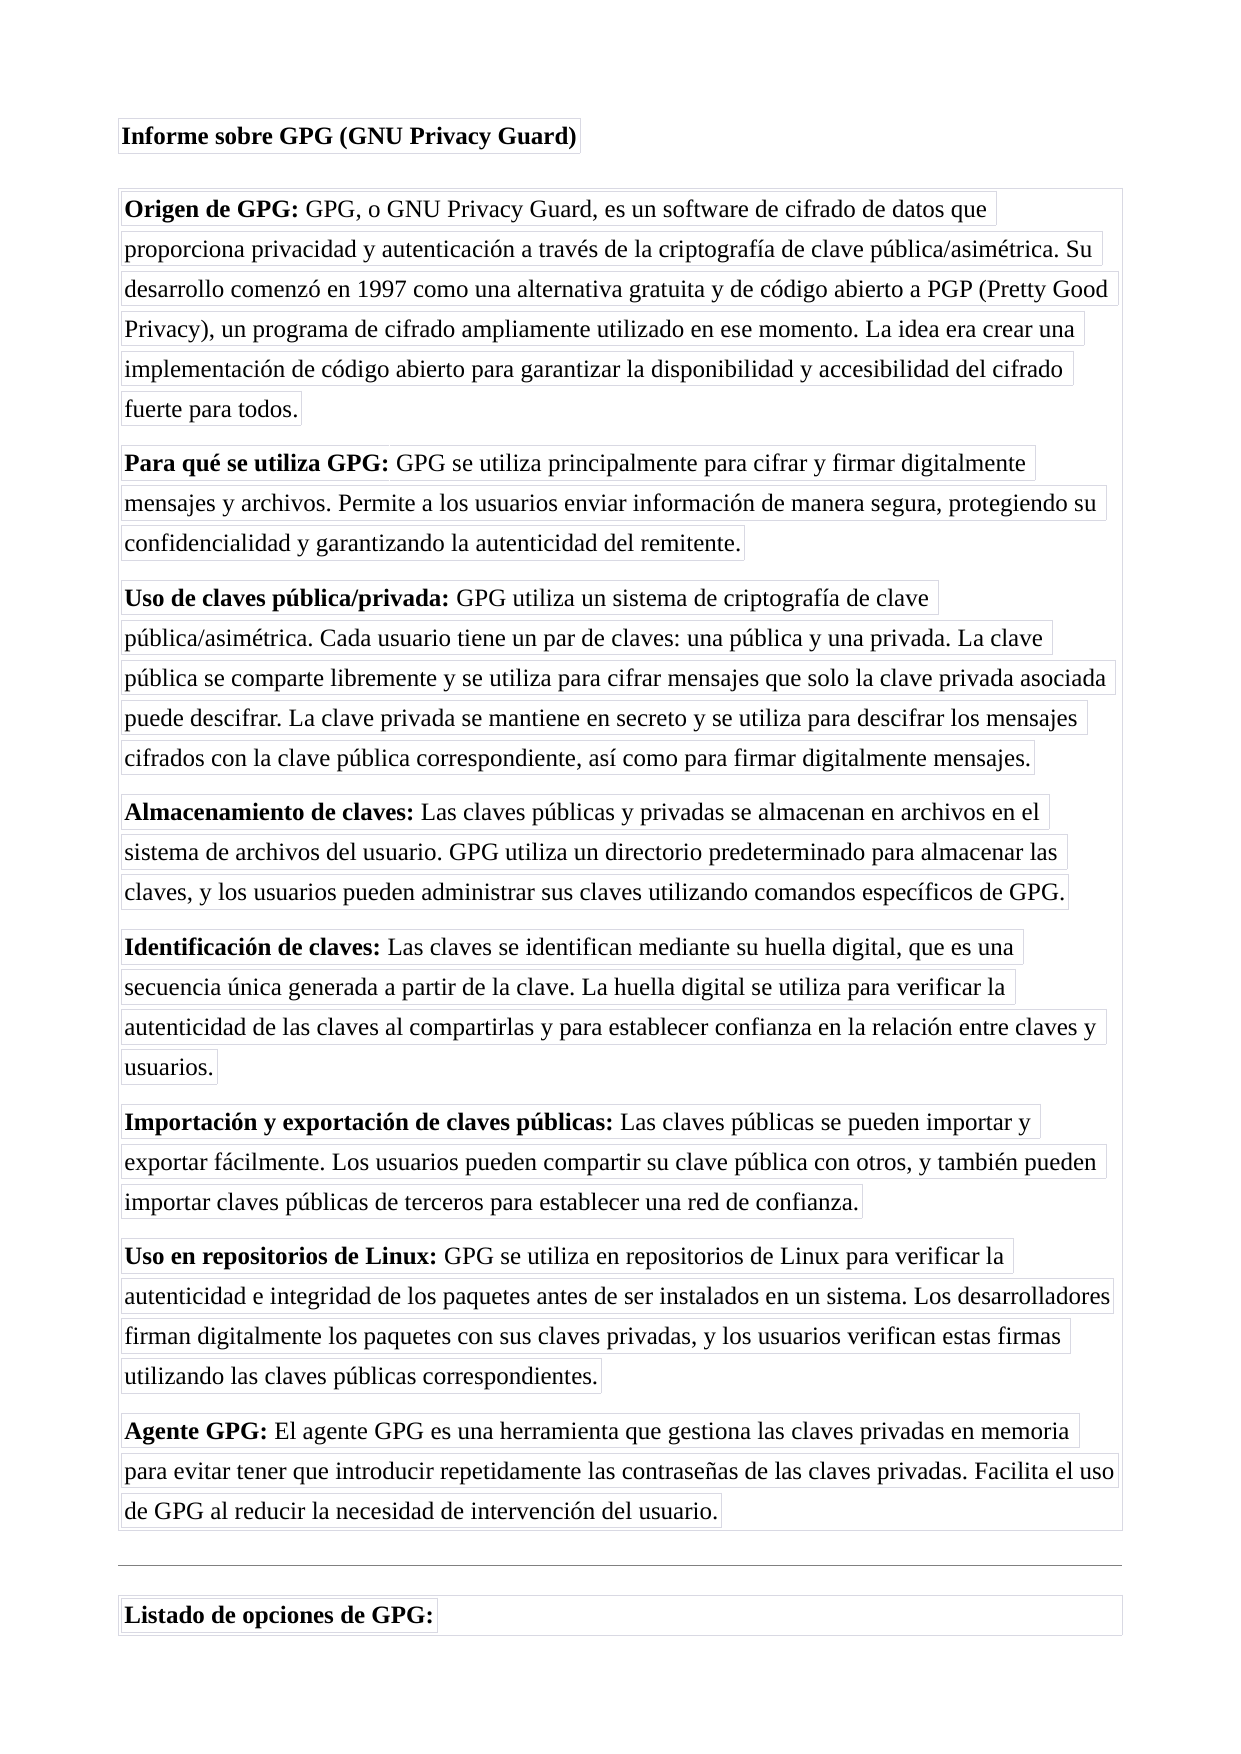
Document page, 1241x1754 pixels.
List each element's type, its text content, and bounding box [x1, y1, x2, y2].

text Listado de opciones de GPG: [119, 1596, 1122, 1635]
text Para qué se utiliza GPG: GPG se utiliza principalmente para cifrar y firmar digitalmente mensajes y archivos. Permite a los usuarios enviar información de manera segura, protegiendo su confidencialidad y garantizando la autenticidad del remitente. [119, 442, 1122, 560]
text Uso en repositorios de Linux: GPG se utiliza en repositorios de Linux para verificar la autenticidad e integridad de los paquetes antes de ser instalados en un sistema. Los desarrolladores firman digitalmente los paquetes con sus claves privadas, y los usuarios verifican estas firmas utilizando las claves públicas correspondientes. [119, 1235, 1122, 1393]
text Agente GPG: El agente GPG es una herramienta que gestiona las claves privadas en memoria para evitar tener que introducir repetidamente las contraseñas de las claves privadas. Facilita el uso de GPG al reducir la necesidad de intervención del usuario. [119, 1410, 1122, 1530]
text Informe sobre GPG (GNU Privacy Guard) [119, 119, 580, 153]
text Uso de claves pública/privada: GPG utiliza un sistema de criptografía de clave pública/asimétrica. Cada usuario tiene un par de claves: una pública y una privada. La clave pública se comparte libremente y se utiliza para cifrar mensajes que solo la clave privada asociada puede descifrar. La clave privada se mantiene en secreto y se utiliza para descifrar los mensajes cifrados con la clave pública correspondiente, así como para firmar digitalmente mensajes. [119, 577, 1122, 774]
text [581, 118, 1122, 153]
text Almacenamiento de claves: Las claves públicas y privadas se almacenan en archivos en el sistema de archivos del usuario. GPG utiliza un directorio predeterminado para almacenar las claves, y los usuarios pueden administrar sus claves utilizando comandos específicos de GPG. [119, 791, 1122, 909]
text Importación y exportación de claves públicas: Las claves públicas se pueden importar y exportar fácilmente. Los usuarios pueden compartir su clave pública con otros, y también pueden importar claves públicas de terceros para establecer una red de confianza. [119, 1101, 1122, 1218]
text Origen de GPG: GPG, o GNU Privacy Guard, es un software de cifrado de datos que proporciona privacidad y autenticación a través de la criptografía de clave pública/asimétrica. Su desarrollo comenzó en 1997 como una alternativa gratuita y de código abierto a PGP (Pretty Good Privacy), un programa de cifrado ampliamente utilizado en ese momento. La idea era crear una implementación de código abierto para garantizar la disponibilidad y accesibilidad del cifrado fuerte para todos. [119, 189, 1122, 425]
text Identificación de claves: Las claves se identifican mediante su huella digital, que es una secuencia única generada a partir de la clave. La huella digital se utiliza para verificar la autenticidad de las claves al compartirlas y para establecer confianza en la relación entre claves y usuarios. [119, 926, 1122, 1084]
